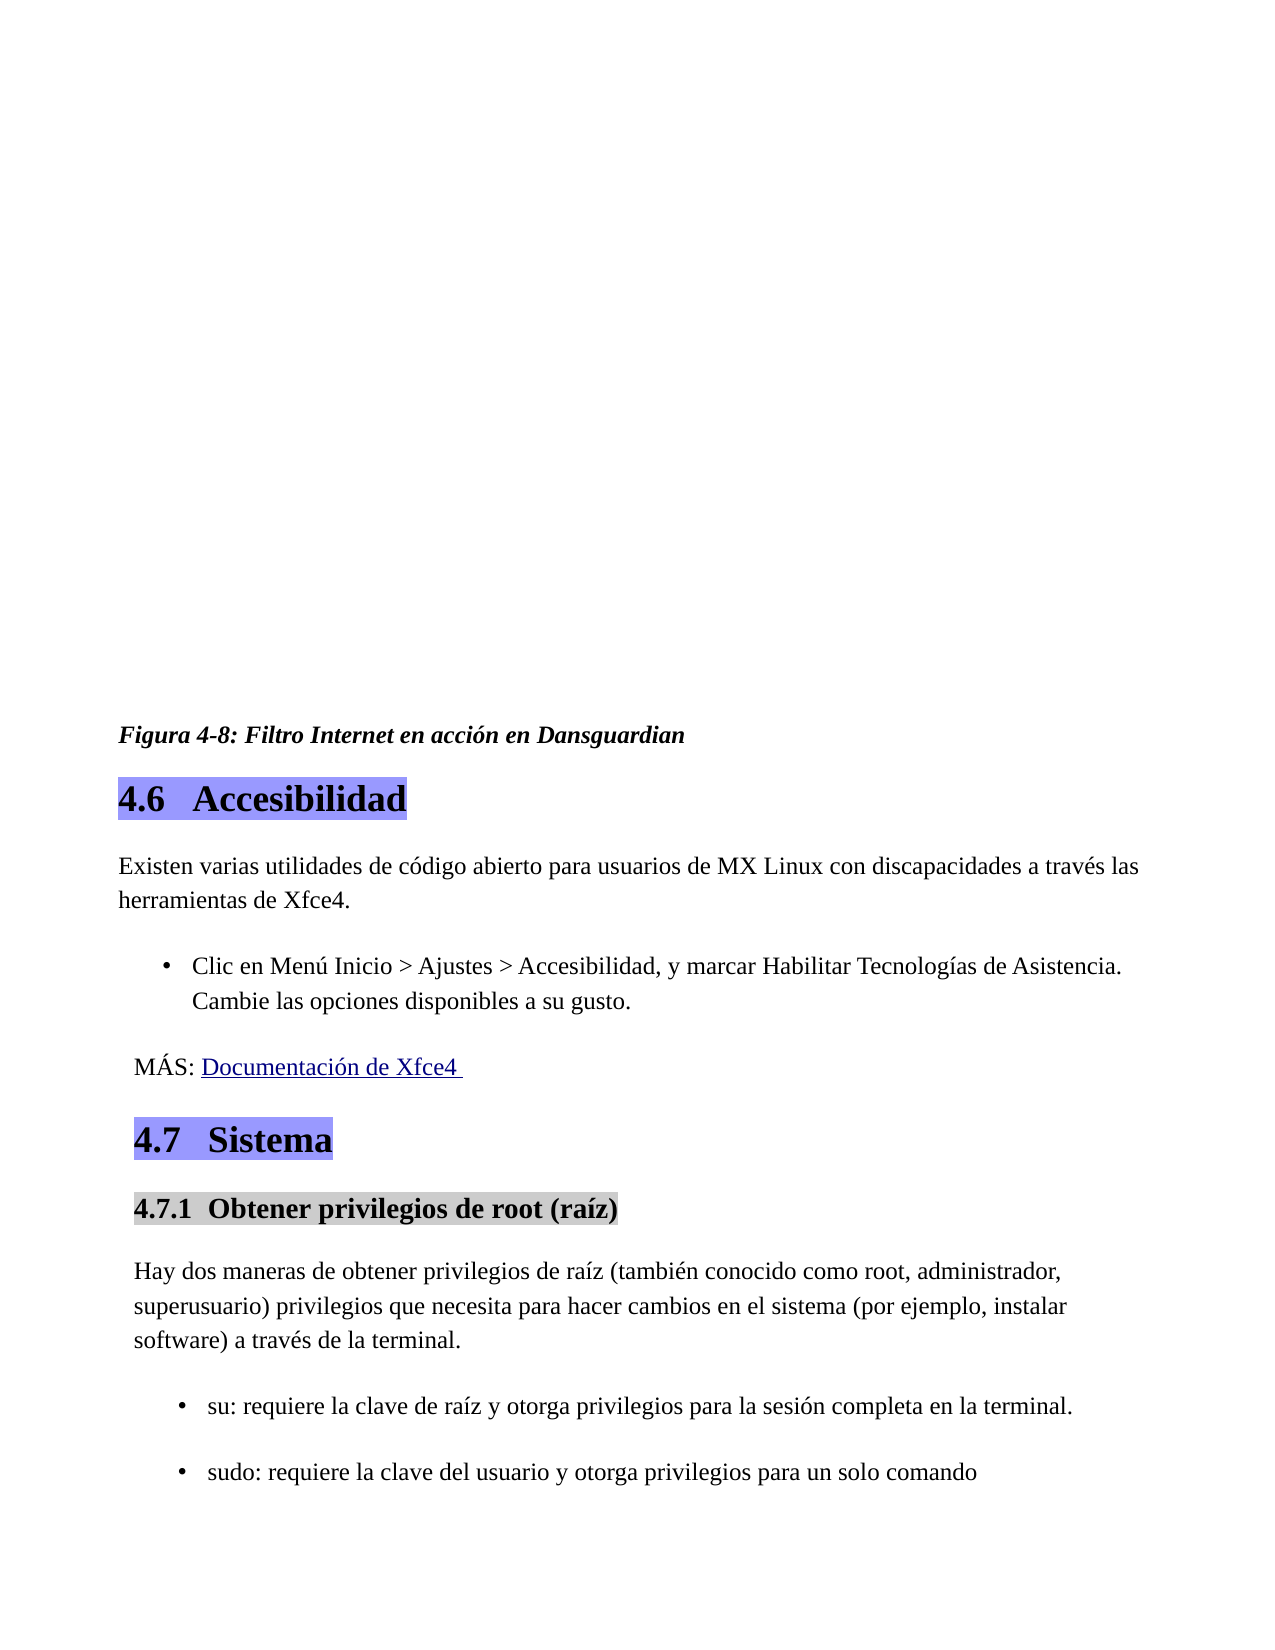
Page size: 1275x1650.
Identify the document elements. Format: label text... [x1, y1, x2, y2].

subtitle 4.7.1 Obtener privilegios de root (raíz) [618, 1192, 1141, 1225]
subtitle 4.6 Accesibilidad [407, 777, 1142, 820]
list sudo: requiere la clave del usuario y otorga privilegios para un solo comando [178, 1457, 1141, 1486]
subtitle 4.7 Sistema [333, 1117, 1141, 1160]
text Hay dos maneras de obtener privilegios de raíz (también conocido como root, administrador, superusuario) privilegios que necesita para hacer cambios en el sistema (por ejemplo, instalar software) a través de la terminal. [134, 1256, 1141, 1354]
text Existen varias utilidades de código abierto para usuarios de MX Linux con discapacidades a través las herramientas de Xfce4. [118, 851, 1157, 914]
list Clic en Menú Inicio > Ajustes > Accesibilidad, y marcar Habilitar Tecnologías de Asistencia. Cambie las opciones disponibles a su gusto. [162, 951, 1157, 1014]
text MÁS: Documentación de Xfce4 [134, 1052, 1141, 1080]
list su: requiere la clave de raíz y otorga privilegios para la sesión completa en la terminal. [178, 1391, 1141, 1420]
text Figura 4-8: Filtro Internet en acción en Dansguardian [118, 720, 1157, 749]
